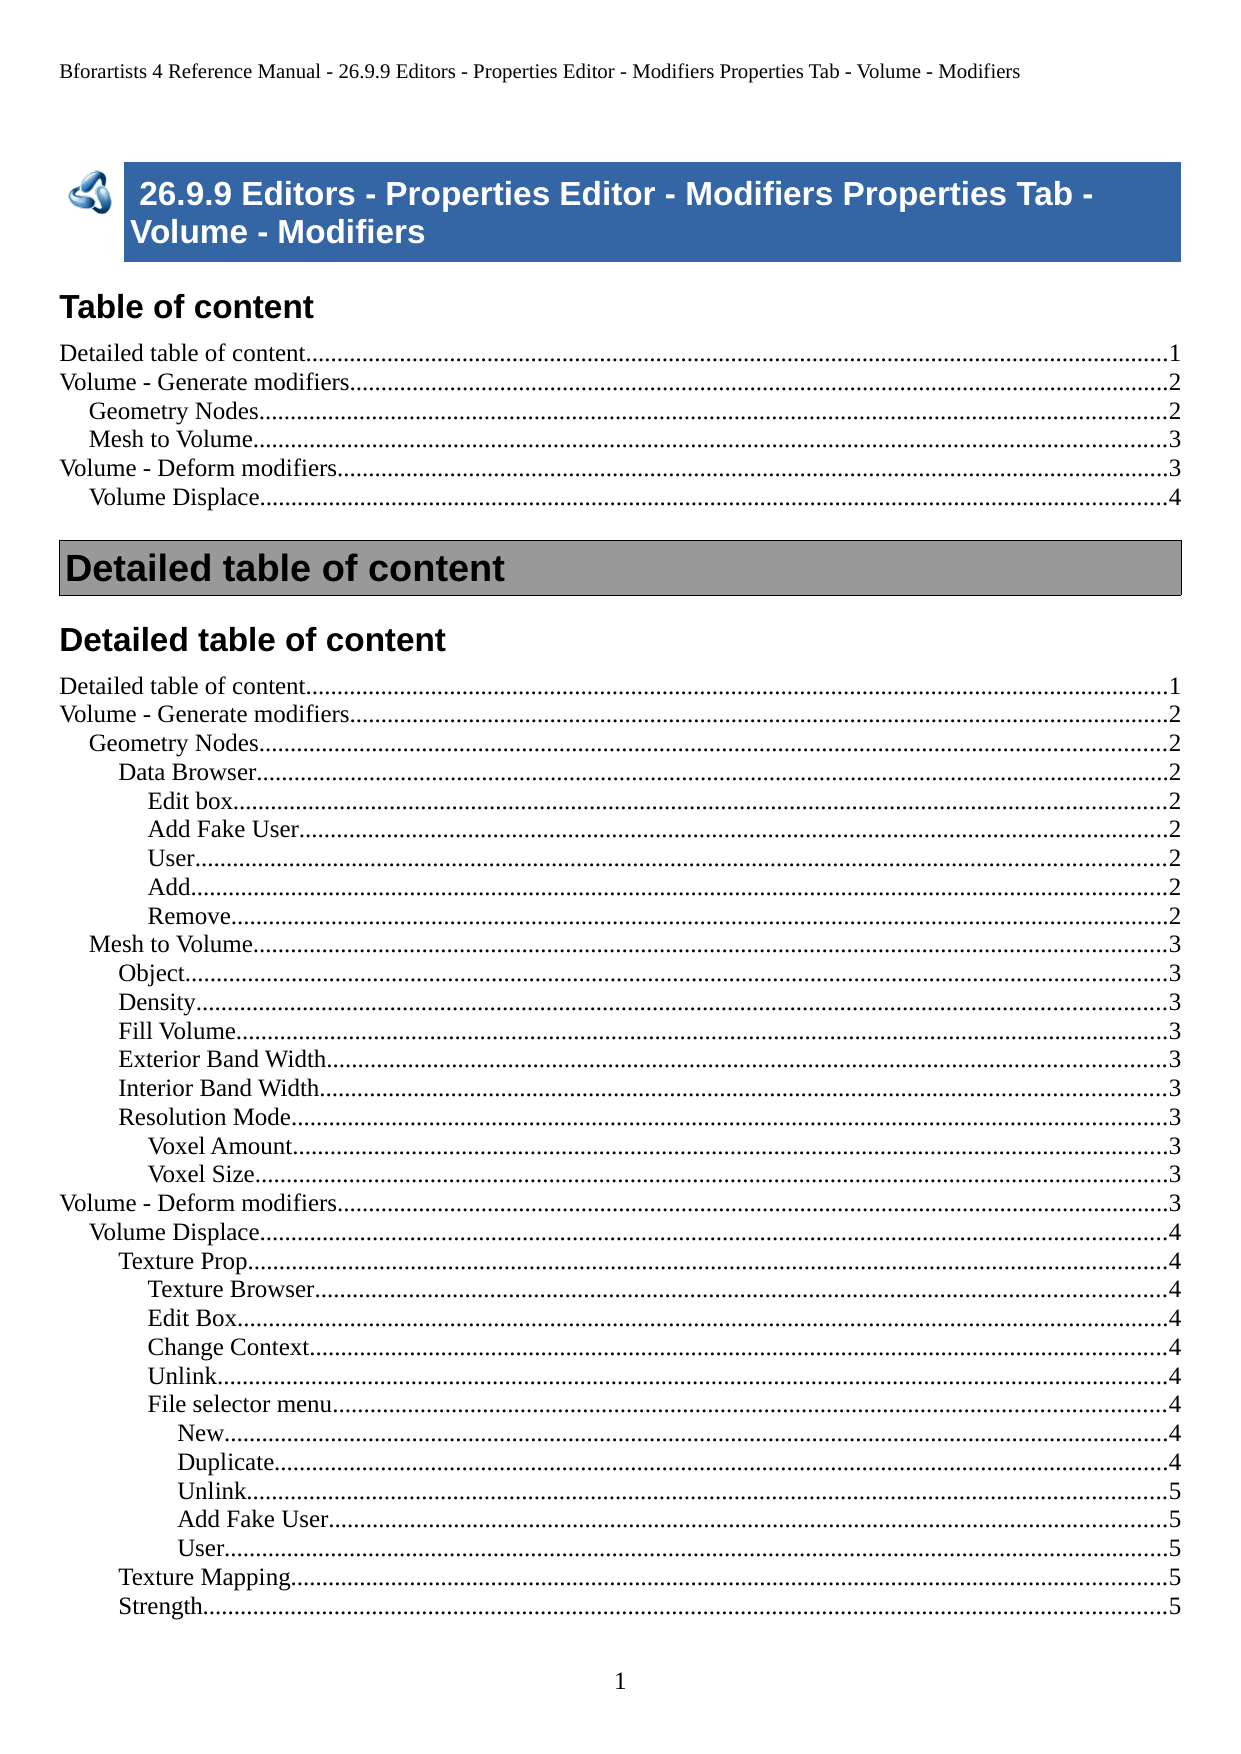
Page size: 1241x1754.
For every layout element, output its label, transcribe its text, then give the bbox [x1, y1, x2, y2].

text Texture Prop 4 [118, 1246, 1181, 1274]
text Volume - Generate modifiers 2 [59, 699, 1181, 728]
text Geometry Nodes 2 [88, 728, 1181, 757]
text Density 3 [118, 987, 1181, 1016]
text Unlink 4 [147, 1361, 1181, 1389]
text File selector menu 4 [147, 1389, 1181, 1418]
text Object 3 [118, 958, 1181, 987]
text Duplicate 4 [177, 1447, 1181, 1476]
table_header [59, 162, 124, 262]
text Volume Displace 4 [88, 482, 1181, 511]
subtitle Detailed table of content [59, 620, 1181, 658]
text Unlink 5 [177, 1476, 1181, 1504]
text Data Browser 2 [118, 757, 1181, 786]
text Texture Browser 4 [147, 1274, 1181, 1303]
text Geometry Nodes 2 [88, 396, 1181, 424]
table_header 26.9.9 Editors - Properties Editor - Modifiers Properties Tab - Volume - Modifiers [124, 162, 1181, 262]
text Mesh to Volume 3 [88, 929, 1181, 958]
text Voxel Size 3 [147, 1159, 1181, 1188]
text Add Fake User 5 [177, 1504, 1181, 1533]
text Edit box 2 [147, 786, 1181, 814]
text Volume Displace 4 [88, 1217, 1181, 1246]
text Resolution Mode 3 [118, 1102, 1181, 1131]
text User 2 [147, 843, 1181, 872]
text Edit Box 4 [147, 1303, 1181, 1332]
picture [65, 167, 114, 217]
subtitle Table of content [59, 287, 1181, 326]
text Detailed table of content 1 [59, 671, 1181, 699]
text Strength 5 [118, 1591, 1181, 1619]
text New 4 [177, 1418, 1181, 1447]
text Remove 2 [147, 901, 1181, 929]
text Change Context 4 [147, 1332, 1181, 1361]
text Detailed table of content 1 [59, 338, 1181, 367]
text Voxel Amount 3 [147, 1131, 1181, 1159]
text Volume - Deform modifiers 3 [59, 1188, 1181, 1217]
text Mesh to Volume 3 [88, 424, 1181, 453]
text Volume - Generate modifiers 2 [59, 367, 1181, 396]
text Add 2 [147, 872, 1181, 901]
text Add Fake User 2 [147, 814, 1181, 843]
text User 5 [177, 1533, 1181, 1562]
text Exterior Band Width 3 [118, 1044, 1181, 1073]
text Interior Band Width 3 [118, 1073, 1181, 1102]
text Volume - Deform modifiers 3 [59, 453, 1181, 482]
text Fill Volume 3 [118, 1016, 1181, 1044]
table_header Detailed table of content [60, 541, 1181, 595]
text Texture Mapping 5 [118, 1562, 1181, 1591]
